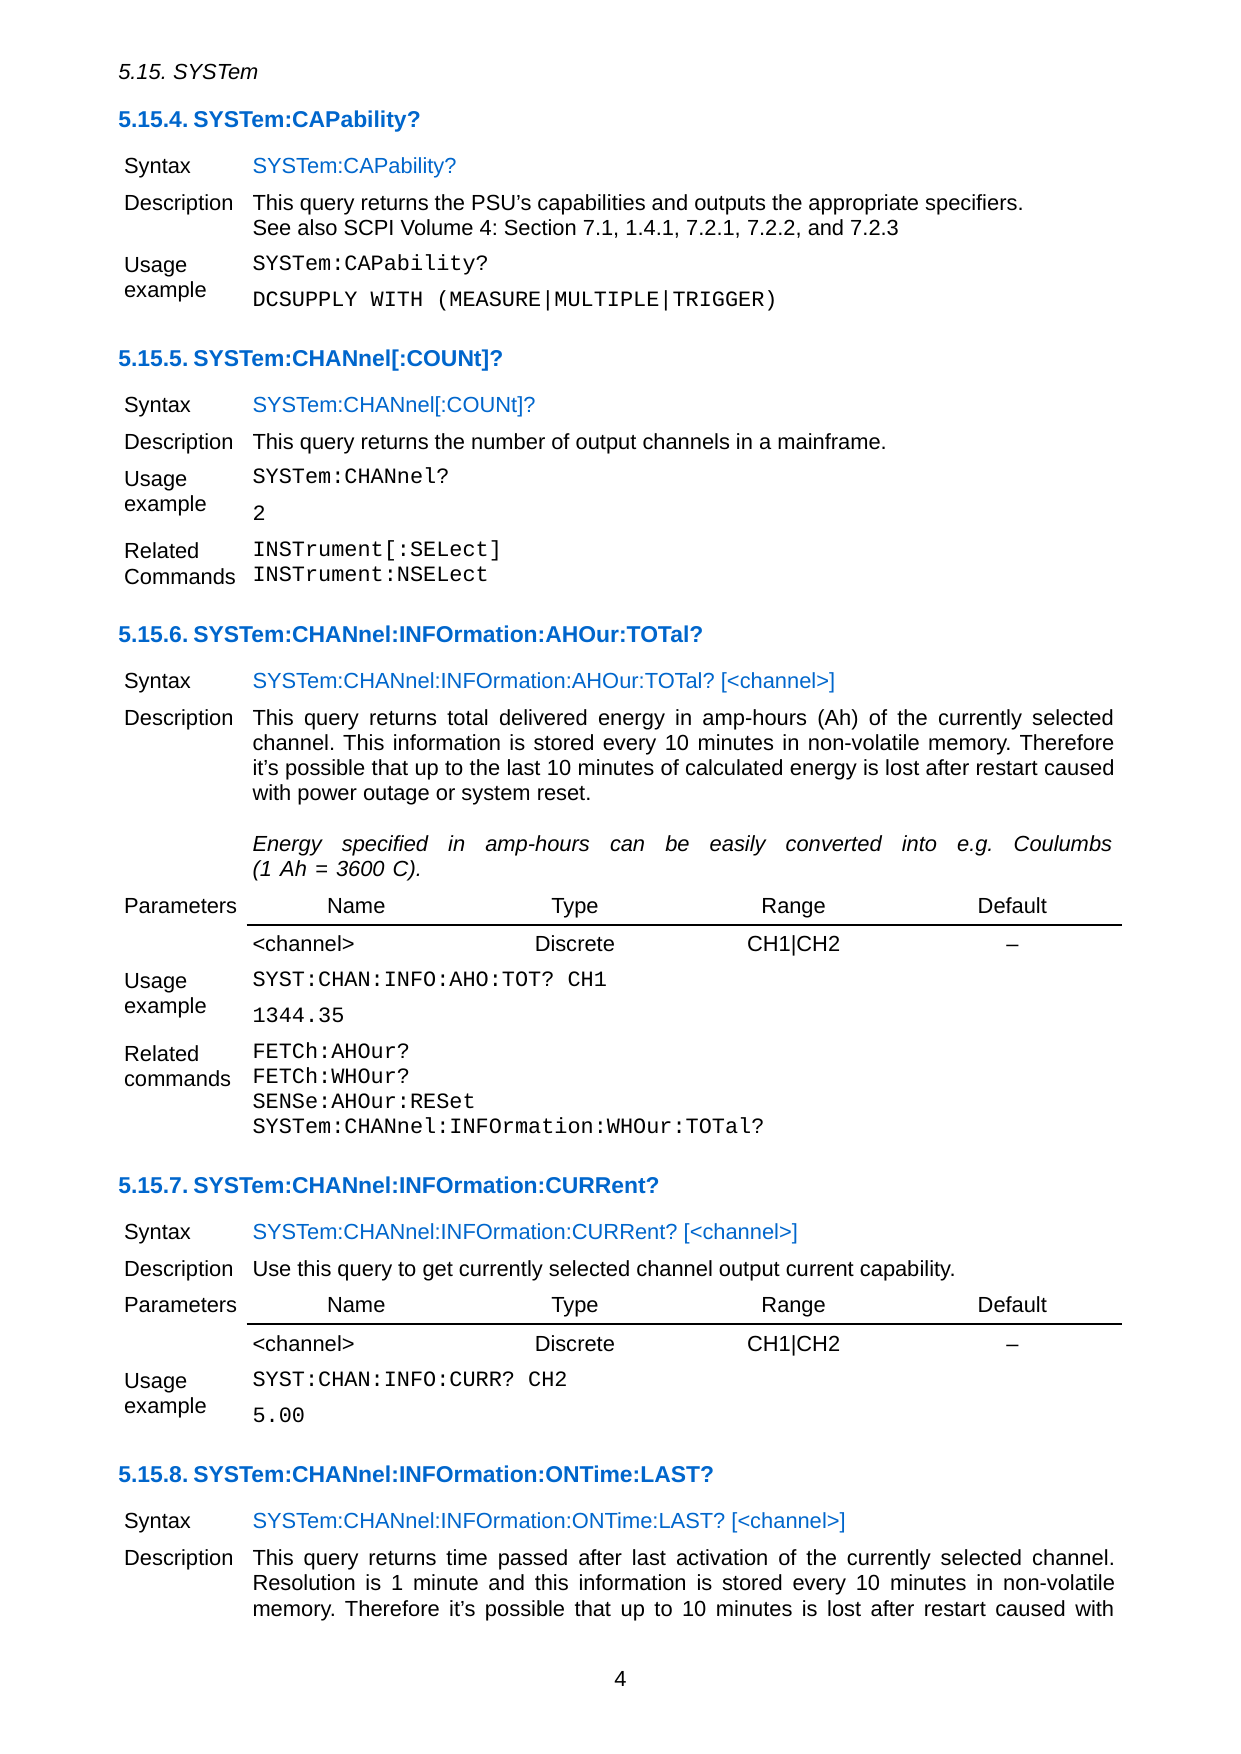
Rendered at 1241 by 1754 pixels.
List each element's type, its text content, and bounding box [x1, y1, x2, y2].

table_header Syntax [118, 386, 247, 423]
table_header Syntax [118, 1213, 247, 1250]
table_cell This query returns total delivered energy in amp-hours (Ah) of the currently selected channel. This information is stored every 10 minutes in non-volatile memory. Therefore it’s possible that up to the last 10 minutes of calculated energy is lost after restart caused with power outage or system reset. Energy specified in amp-hours can be easily converted into e.g. Coulumbs (1 Ah = 3600 C). [247, 699, 1122, 887]
table_cell This query returns the number of output channels in a mainframe. [247, 423, 1122, 460]
table_cell FETCh:AHOur? FETCh:WHOur? SENSe:AHOur:RESet SYSTem:CHANnel:INFOrmation:WHOur:TOTal? [247, 1035, 1122, 1146]
table_cell Usage example [118, 962, 247, 1035]
table_header SYSTem:CHANnel:INFOrmation:ONTime:LAST? [<channel>] [247, 1503, 1122, 1539]
table_cell Description [118, 1250, 247, 1287]
table_header Syntax [118, 1503, 247, 1539]
table_cell Parameters [118, 1287, 247, 1362]
table_cell Related commands [118, 1035, 247, 1146]
subtitle SYSTem:CHANnel[:COUNt]? [118, 345, 1122, 372]
table_cell – [903, 1325, 1122, 1362]
table_cell Discrete [465, 1325, 684, 1362]
table_header SYSTem:CHANnel:INFOrmation:CURRent? [<channel>] [247, 1213, 1122, 1250]
table_cell – [903, 926, 1122, 962]
table_cell Range [684, 887, 903, 923]
table_cell INSTrument[:SELect] INSTrument:NSELect [247, 533, 1122, 594]
table_cell Description [118, 699, 247, 887]
table_cell Usage example [118, 460, 247, 533]
table_cell Usage example [118, 1362, 247, 1435]
table_cell Usage example [118, 246, 247, 319]
table_cell SYSTem:CHANnel? 2 [247, 460, 1122, 533]
table_cell Related Commands [118, 533, 247, 594]
table_cell SYST:CHAN:INFO:CURR? CH2 5.00 [247, 1362, 1122, 1435]
table_header SYSTem:CAPability? [247, 148, 1122, 184]
table_cell Type [465, 1287, 684, 1323]
table_cell This query returns time passed after last activation of the currently selected channel. Resolution is 1 minute and this information is stored every 10 minutes in non-volatile memory. Therefore it’s possible that up to 10 minutes is lost after restart caused with [247, 1539, 1122, 1626]
table_cell Default [903, 887, 1122, 923]
subtitle SYSTem:CAPability? [118, 106, 1122, 133]
table_header SYSTem:CHANnel[:COUNt]? [247, 386, 1122, 423]
table_cell Description [118, 184, 247, 246]
table_cell Use this query to get currently selected channel output current capability. [247, 1250, 1122, 1287]
table_cell Parameters [118, 887, 247, 962]
table_cell CH1|CH2 [684, 926, 903, 962]
table_cell Name [247, 887, 465, 923]
table_cell <channel> [247, 926, 465, 962]
table_cell Description [118, 423, 247, 460]
subtitle SYSTem:CHANnel:INFOrmation:AHOur:TOTal? [118, 621, 1122, 647]
table_cell SYST:CHAN:INFO:AHO:TOT? CH1 1344.35 [247, 962, 1122, 1035]
table_header SYSTem:CHANnel:INFOrmation:AHOur:TOTal? [<channel>] [247, 662, 1122, 699]
table_header Syntax [118, 148, 247, 184]
table_cell Discrete [465, 926, 684, 962]
table_cell Description [118, 1539, 247, 1626]
table_cell Range [684, 1287, 903, 1323]
table_cell CH1|CH2 [684, 1325, 903, 1362]
subtitle SYSTem:CHANnel:INFOrmation:ONTime:LAST? [118, 1461, 1122, 1488]
subtitle SYSTem:CHANnel:INFOrmation:CURRent? [118, 1172, 1122, 1198]
table_cell Name [247, 1287, 465, 1323]
table_cell SYSTem:CAPability? DCSUPPLY WITH (MEASURE|MULTIPLE|TRIGGER) [247, 246, 1122, 319]
table_cell Type [465, 887, 684, 923]
table_cell This query returns the PSU’s capabilities and outputs the appropriate specifiers. See also SCPI Volume 4: Section 7.1, 1.4.1, 7.2.1, 7.2.2, and 7.2.3 [247, 184, 1122, 246]
table_header Syntax [118, 662, 247, 699]
table_cell <channel> [247, 1325, 465, 1362]
table_cell Default [903, 1287, 1122, 1323]
